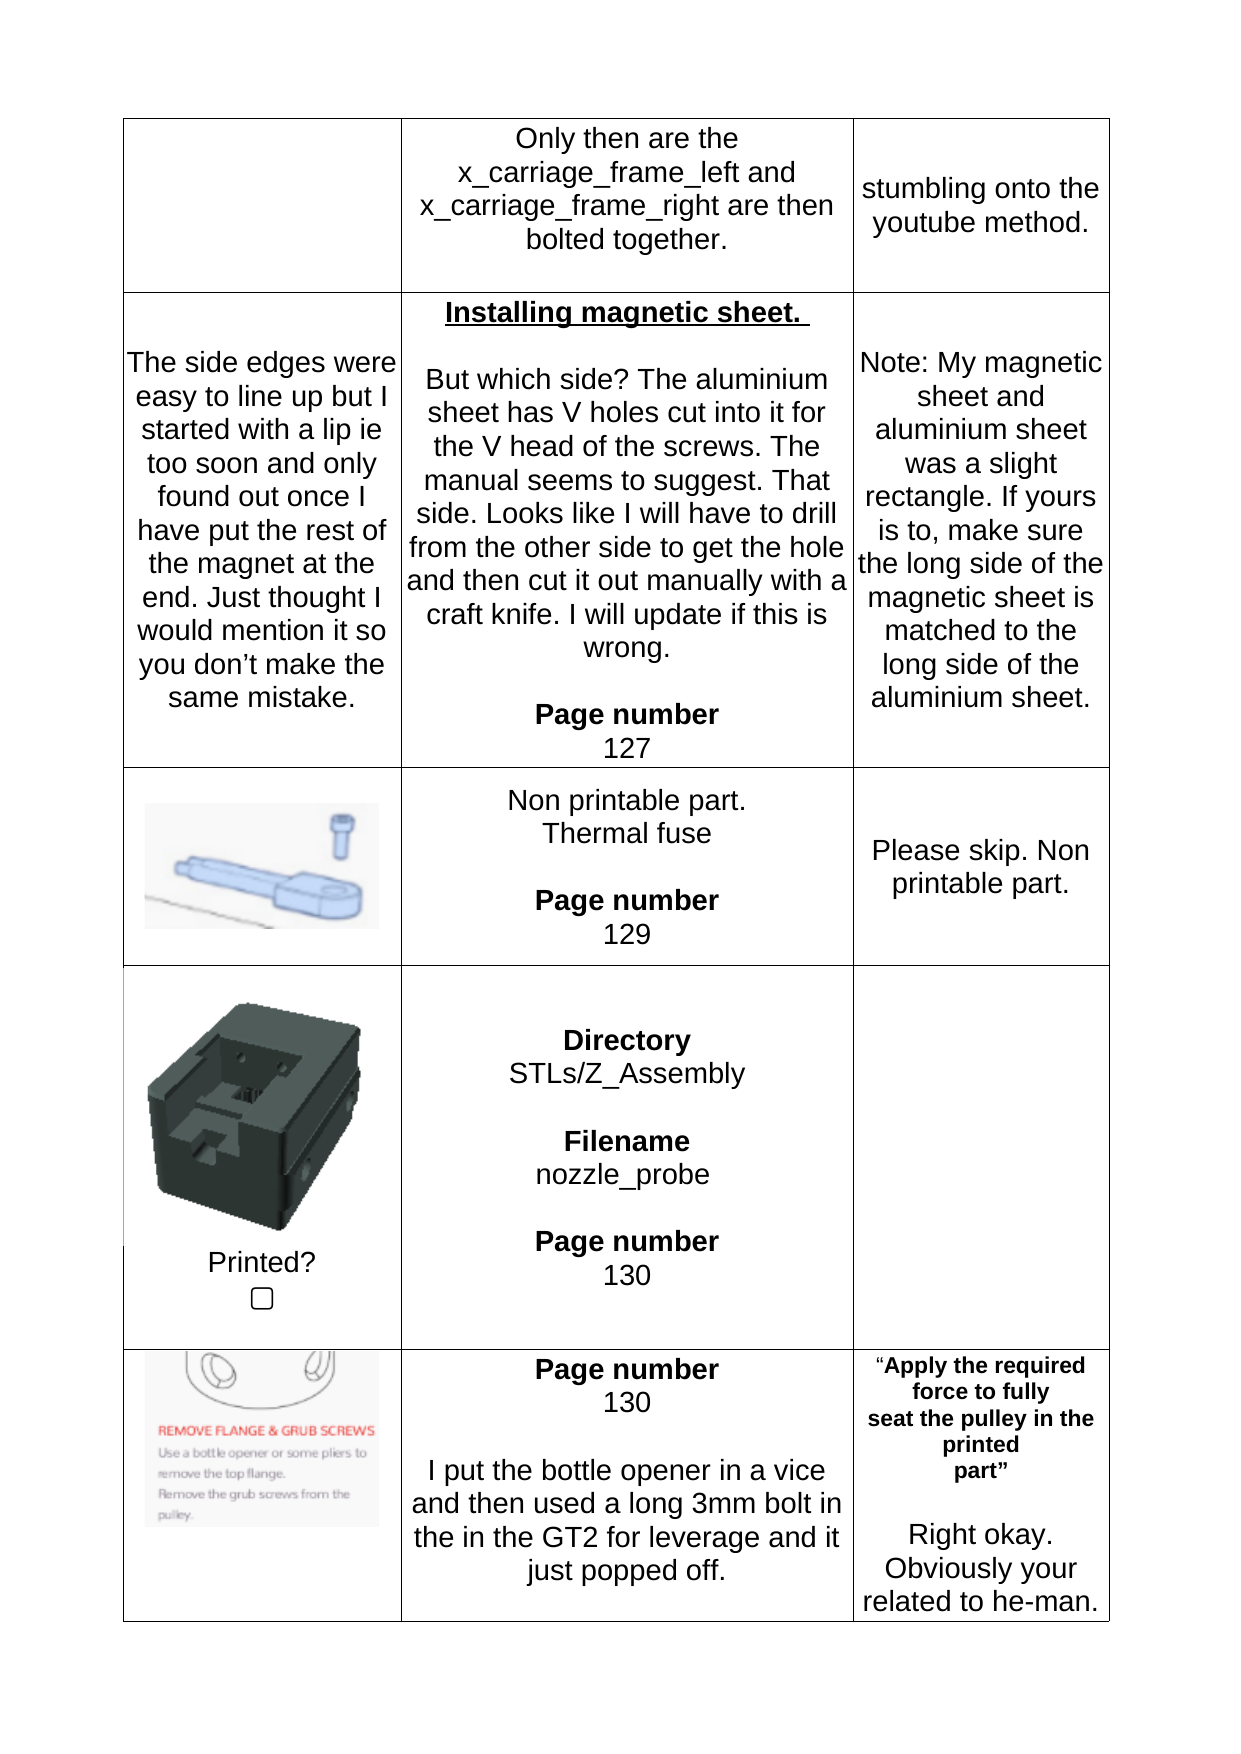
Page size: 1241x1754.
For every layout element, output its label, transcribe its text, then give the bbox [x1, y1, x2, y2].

picture [144, 1351, 379, 1527]
table_cell Directory STLs/Z_Assembly Filename nozzle_probe Page number 130 [402, 966, 853, 1349]
table_cell The side edges were easy to line up but I started with a lip ie too soon and only found out once I have put the rest of the magnet at the end. Just thought I would mention it so you don’t make the same mistake. [124, 293, 401, 767]
table_cell Only then are the x_carriage_frame_left and x_carriage_frame_right are then bolted together. [402, 119, 853, 292]
picture [144, 803, 379, 929]
table_cell [124, 1350, 401, 1621]
table_cell Installing magnetic sheet. But which side? The aluminium sheet has V holes cut into it for the V head of the screws. The manual seems to suggest. That side. Looks like I will have to drill from the other side to get the hole and then cut it out manually with a craft knife. I will update if this is wrong. Page number 127 [402, 293, 853, 767]
table_cell stumbling onto the youtube method. [854, 119, 1109, 292]
table_cell [124, 768, 401, 965]
picture [123, 968, 401, 1246]
table_cell Non printable part. Thermal fuse Page number 129 [402, 768, 853, 965]
table_cell Please skip. Non printable part. [854, 768, 1109, 965]
table_cell [854, 966, 1109, 1349]
table_cell Note: My magnetic sheet and aluminium sheet was a slight rectangle. If yours is to, make sure the long side of the magnetic sheet is matched to the long side of the aluminium sheet. [854, 293, 1109, 767]
table_cell Page number 130 I put the bottle opener in a vice and then used a long 3mm bolt in the in the GT2 for leverage and it just popped off. [402, 1350, 853, 1621]
table_cell Printed? ▢ [124, 1246, 401, 1349]
table_cell “Apply the required force to fully seat the pulley in the printed part” Right okay. Obviously your related to he-man. [854, 1350, 1109, 1621]
table_cell [124, 119, 401, 292]
